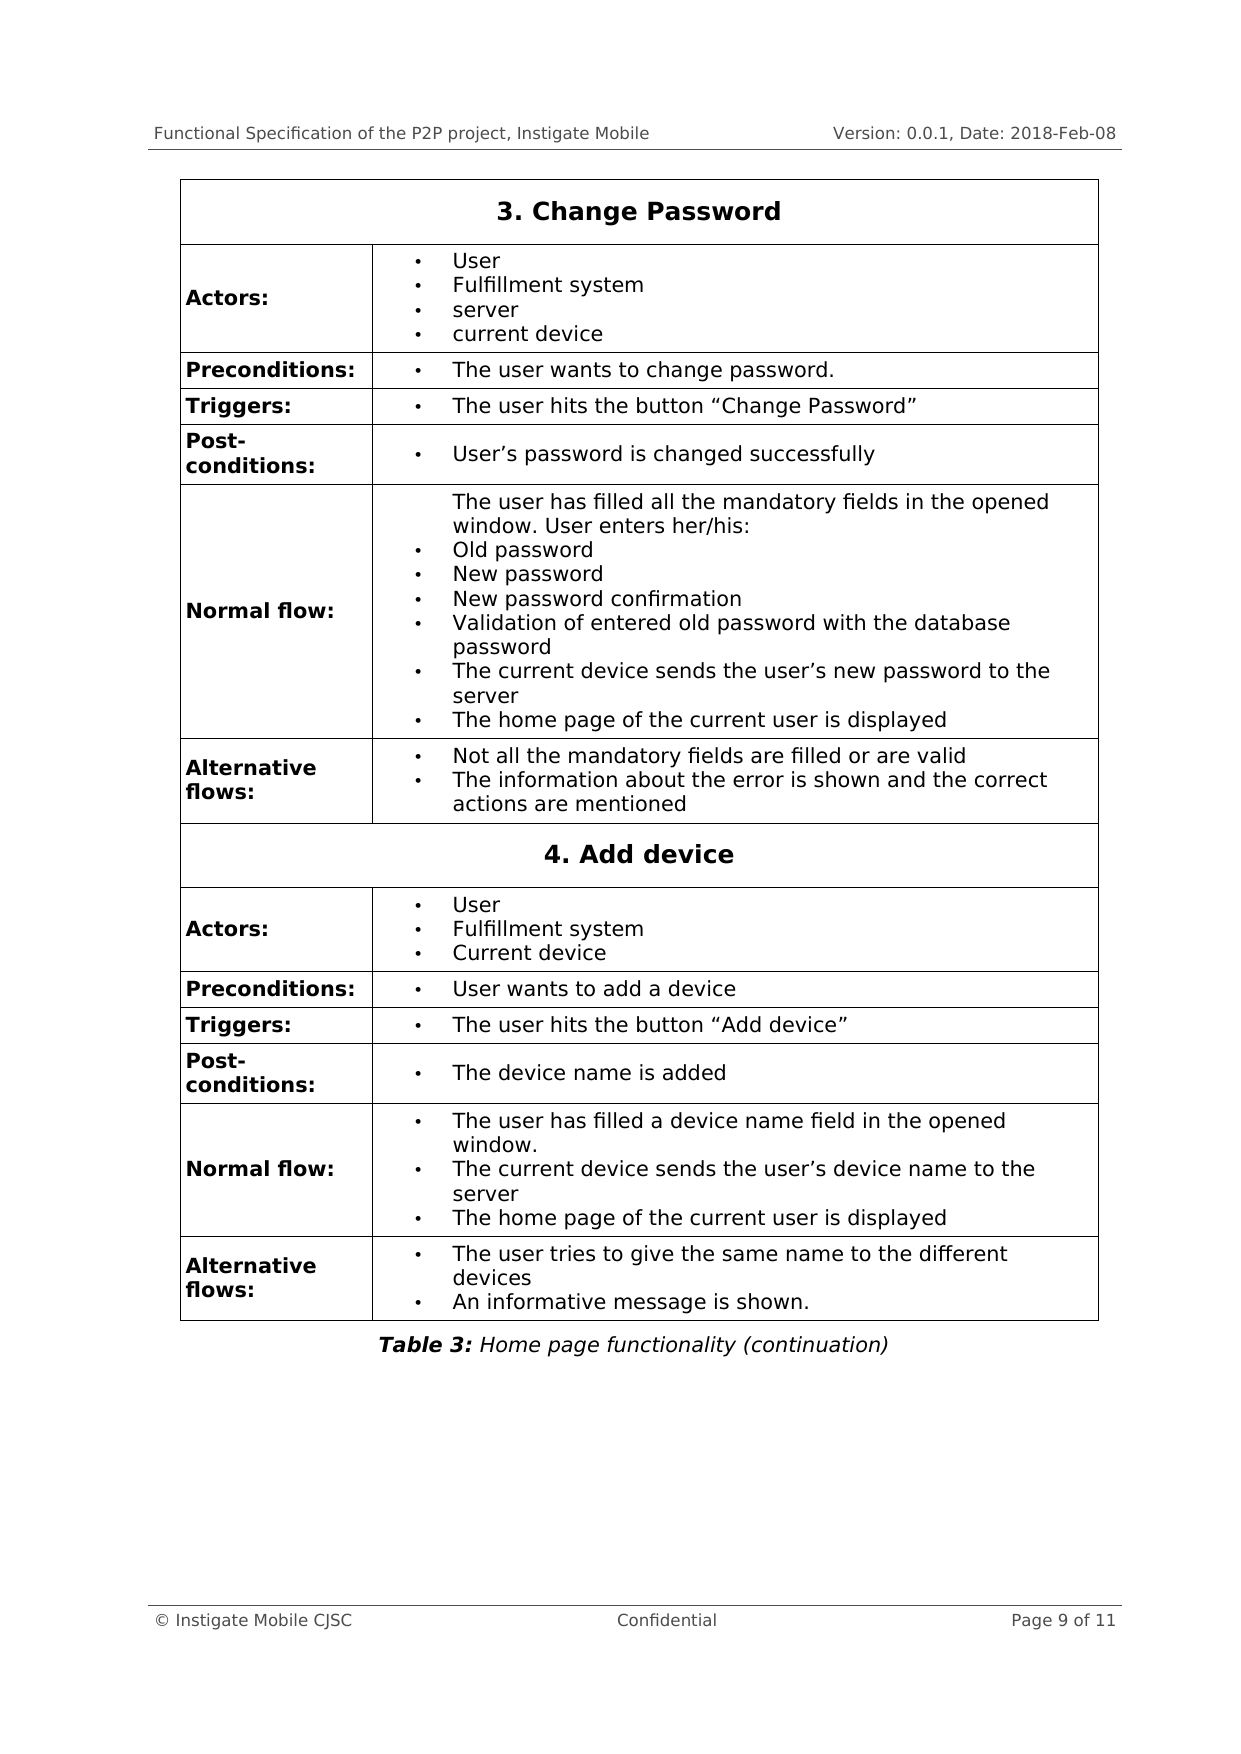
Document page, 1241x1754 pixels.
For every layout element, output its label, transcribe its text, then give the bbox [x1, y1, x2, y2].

table_cell User Fulfillment system server current device [373, 245, 1098, 352]
table_cell Preconditions: [181, 353, 372, 388]
table_cell The user has filled a device name field in the opened window. The current device sends the user’s device name to the server The home page of the current user is displayed [373, 1104, 1098, 1236]
table_cell The user wants to change password. [373, 353, 1098, 388]
table_cell 4. Add device [181, 824, 1098, 887]
table_cell Normal flow: [181, 1104, 372, 1236]
table_cell User’s password is changed successfully [373, 425, 1098, 484]
table_cell Actors: [181, 245, 372, 352]
table_cell The user hits the button “Add device” [373, 1008, 1098, 1043]
table_cell Triggers: [181, 1008, 372, 1043]
table_cell The device name is added [373, 1044, 1098, 1103]
table_cell The user tries to give the same name to the different devices An informative message is shown. [373, 1237, 1098, 1320]
table_header 3. Change Password [181, 180, 1098, 243]
table_cell Normal flow: [181, 485, 372, 738]
table_cell Actors: [181, 888, 372, 971]
table_cell Post-conditions: [181, 1044, 372, 1103]
table_cell The user has filled all the mandatory fields in the opened window. User enters her/his: Old password New password New password confirmation Validation of entered old password with the database password The current device sends the user’s new password to the server The home page of the current user is displayed [373, 485, 1098, 738]
text Table 3: Home page functionality (continuation) [148, 1333, 1122, 1357]
table_cell Not all the mandatory fields are filled or are valid The information about the error is shown and the correct actions are mentioned [373, 739, 1098, 822]
table_cell Alternative flows: [181, 1237, 372, 1320]
table_cell The user hits the button “Change Password” [373, 389, 1098, 424]
table_cell User wants to add a device [373, 972, 1098, 1007]
table_cell Triggers: [181, 389, 372, 424]
table_cell Alternative flows: [181, 739, 372, 822]
table_cell Post-conditions: [181, 425, 372, 484]
table_cell Preconditions: [181, 972, 372, 1007]
table_cell User Fulfillment system Current device [373, 888, 1098, 971]
